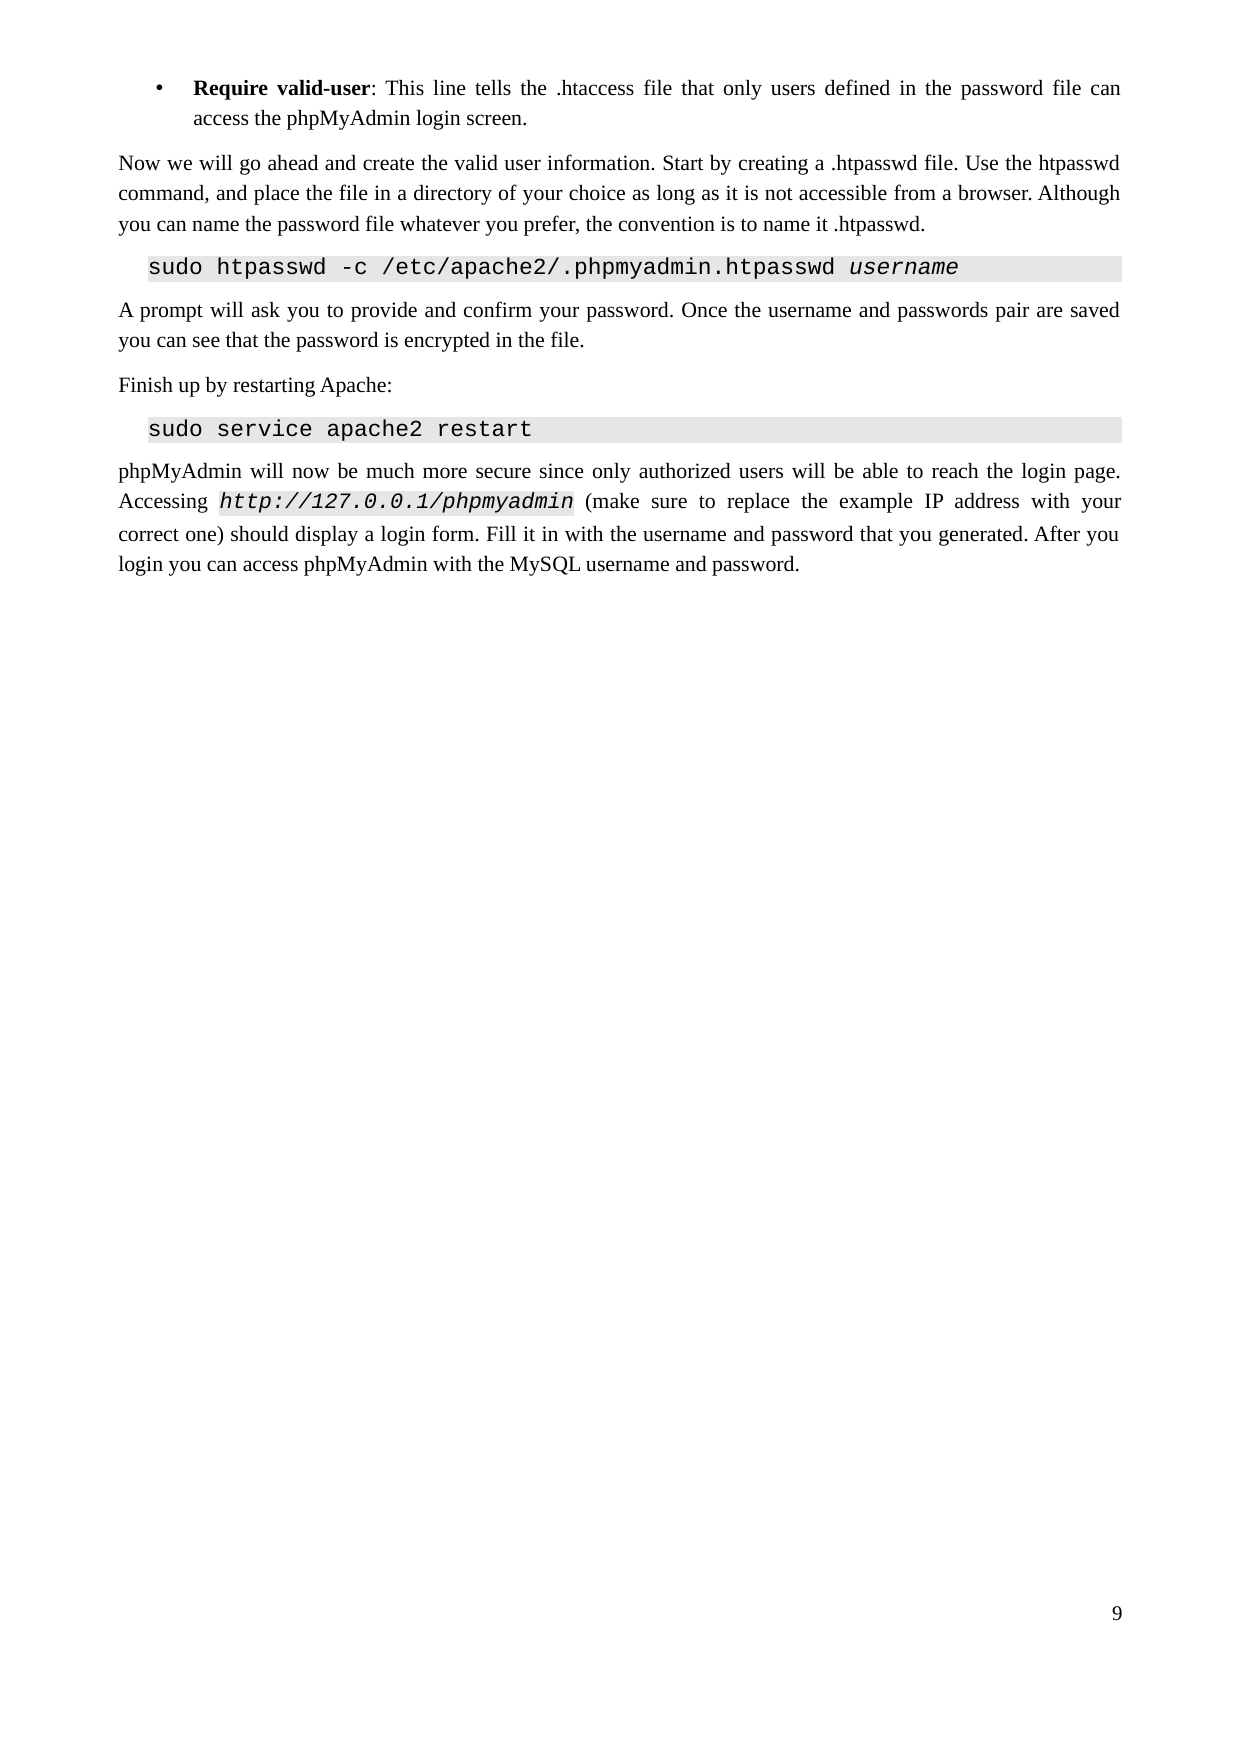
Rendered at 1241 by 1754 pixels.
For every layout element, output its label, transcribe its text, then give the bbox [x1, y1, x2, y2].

text phpMyAdmin will now be much more secure since only authorized users will be able to reach the login page. Accessing http://127.0.0.1/phpmyadmin (make sure to replace the example IP address with your correct one) should display a login form. Fill it in with the username and password that you generated. After you login you can access phpMyAdmin with the MySQL username and password. [118, 458, 1122, 576]
text Now we will go ahead and create the valid user information. Start by creating a .htpasswd file. Use the htpasswd command, and place the file in a directory of your choice as long as it is not accessible from a browser. Although you can name the password file whatever you prefer, the convention is to name it .htpasswd. [118, 150, 1122, 236]
text sudo service apache2 restart [148, 417, 1122, 443]
text Finish up by restarting Apache: [118, 372, 1122, 397]
text sudo htpasswd -c /etc/apache2/.phpmyadmin.htpasswd username [148, 256, 1122, 282]
text A prompt will ask you to provide and confirm your password. Once the username and passwords pair are saved you can see that the password is encrypted in the file. [118, 297, 1122, 352]
list Require valid-user: This line tells the .htaccess file that only users defined in the password file can access the phpMyAdmin login screen. [156, 75, 1122, 130]
